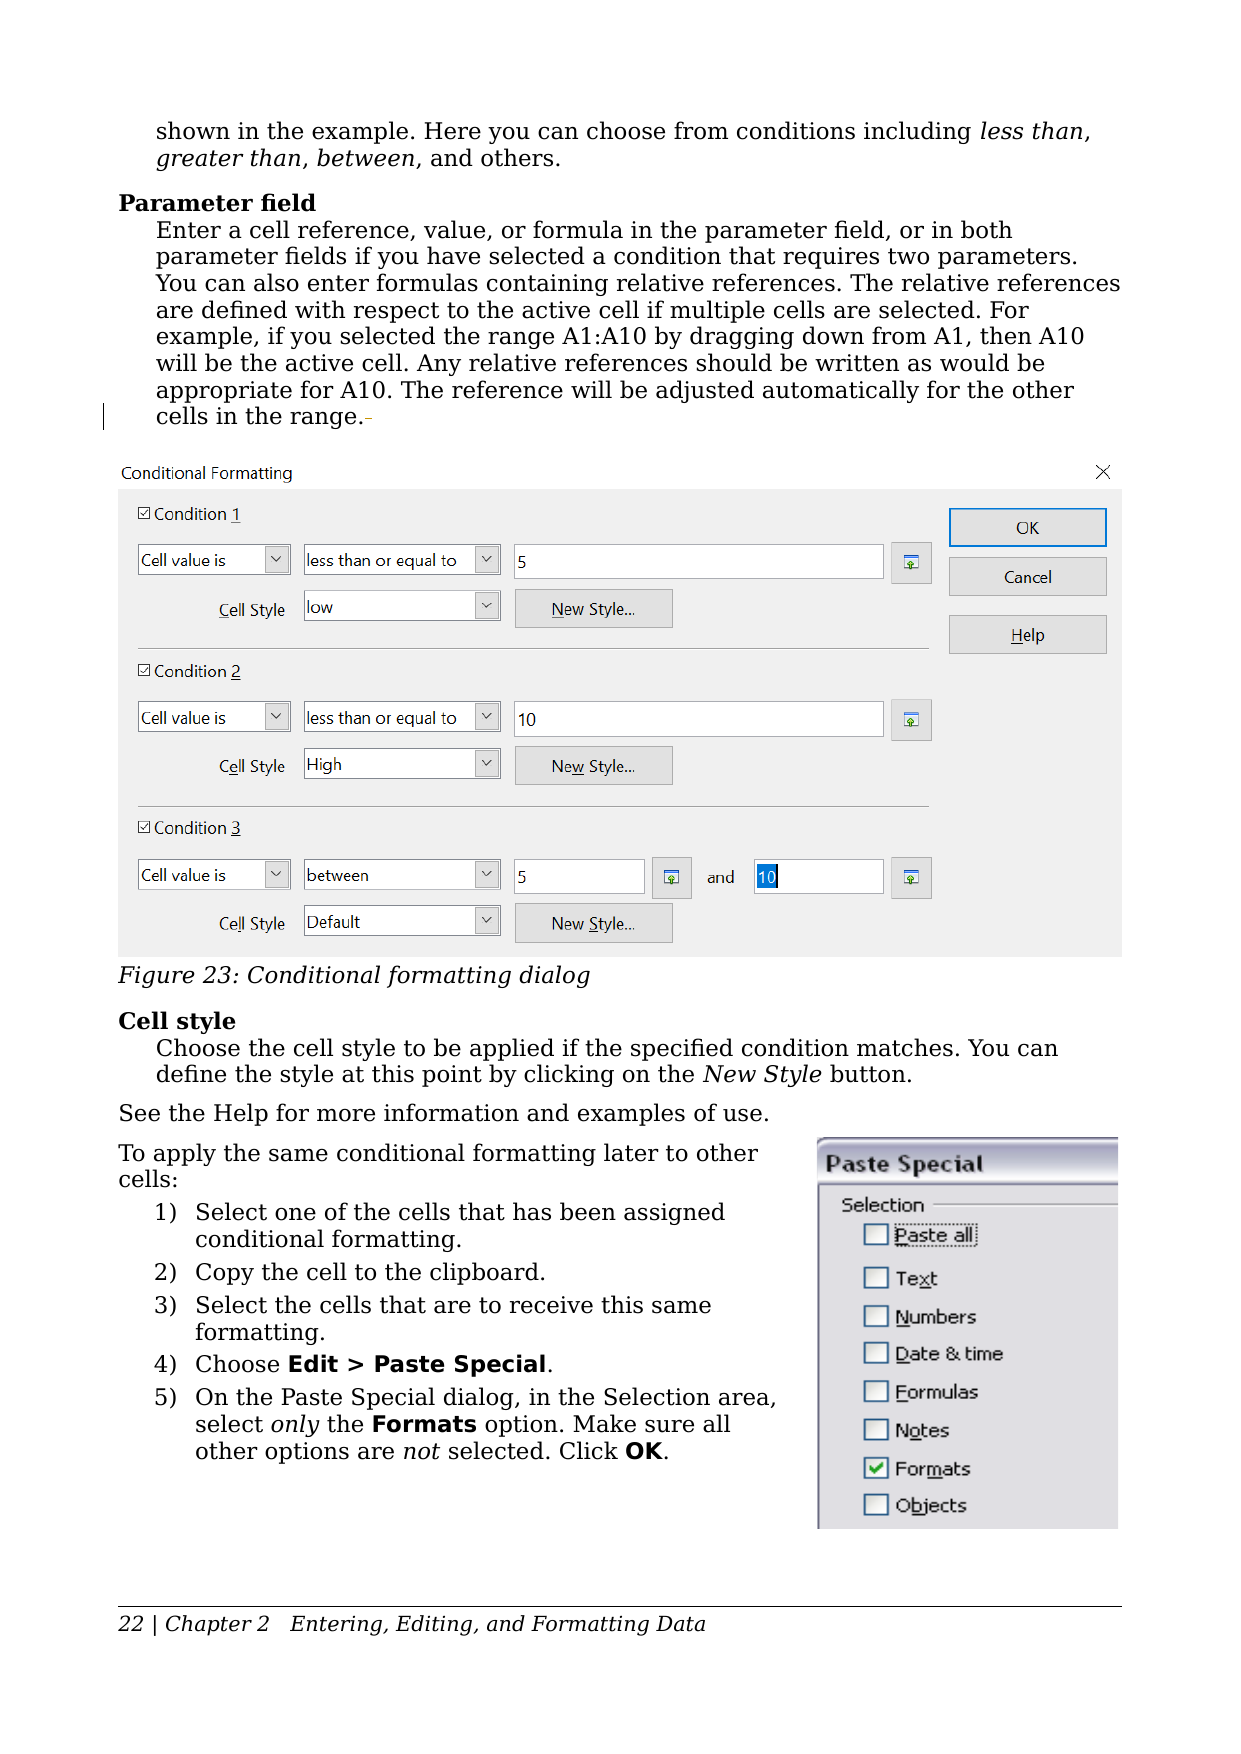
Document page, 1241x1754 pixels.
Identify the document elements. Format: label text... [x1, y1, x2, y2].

list Select the cells that are to receive this same formatting. [177, 1292, 816, 1345]
list To apply the same conditional formatting later to other cells: [118, 1140, 816, 1193]
picture [816, 1137, 1119, 1529]
text Parameter field [118, 190, 1122, 217]
text Cell style [118, 1008, 1122, 1035]
list Copy the cell to the clipboard. [177, 1259, 816, 1286]
picture [118, 455, 1122, 957]
text Choose the cell style to be applied if the specified condition matches. You can define the style at this point by clicking on the New Style button. [156, 1035, 1122, 1088]
list Select one of the cells that has been assigned conditional formatting. [177, 1199, 816, 1253]
text See the Help for more information and examples of use. [118, 1101, 1122, 1127]
list On the Paste Special dialog, in the Selection area, select only the Formats option. Make sure all other options are not selected. Click OK. [177, 1384, 816, 1464]
list Choose Edit > Paste Special. [177, 1352, 816, 1378]
text shown in the example. Here you can choose from conditions including less than, greater than, between, and others. [156, 118, 1122, 171]
text Enter a cell reference, value, or formula in the parameter field, or in both parameter fields if you have selected a condition that requires two parameters. You can also enter formulas containing relative references. The relative references are defined with respect to the active cell if multiple cells are selected. For example, if you selected the range A1:A10 by dragging down from A1, then A10 will be the active cell. Any relative references should be written as would be appropriate for A10. The reference will be adjusted automatically for the other cells in the range. [156, 217, 1122, 430]
text Figure 23: Conditional formatting dialog [118, 963, 1122, 989]
